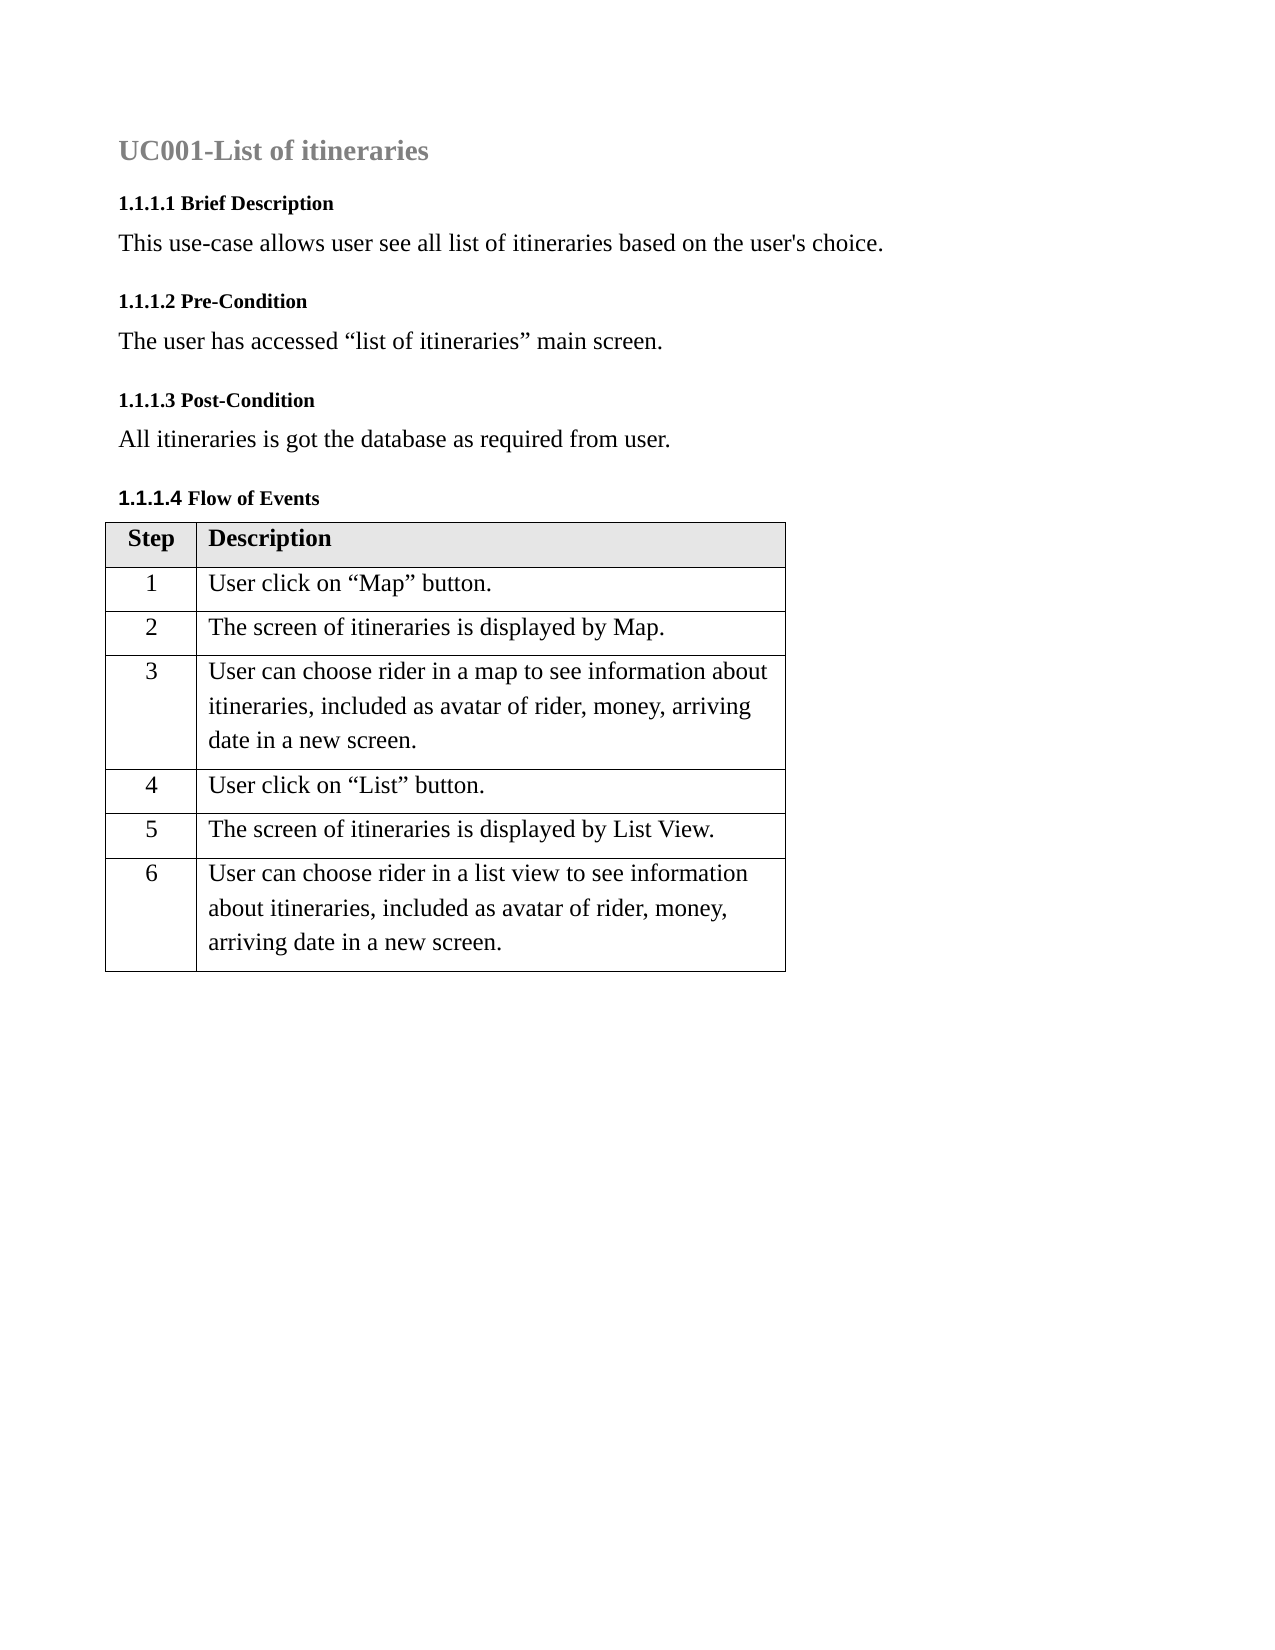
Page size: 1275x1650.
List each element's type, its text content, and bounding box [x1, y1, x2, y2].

table_cell The screen of itineraries is displayed by Map. [197, 612, 785, 655]
table_cell User can choose rider in a list view to see information about itineraries, included as avatar of rider, money, arriving date in a new screen. [197, 859, 785, 971]
table_header Description [197, 523, 785, 567]
text The user has accessed “list of itineraries” main screen. [118, 326, 1157, 355]
table_cell 2 [106, 612, 196, 655]
subtitle Pre-Condition [118, 289, 1157, 313]
table_cell 5 [106, 814, 196, 857]
table_cell 3 [106, 656, 196, 769]
table_header Step [106, 523, 196, 567]
table_cell User can choose rider in a map to see information about itineraries, included as avatar of rider, money, arriving date in a new screen. [197, 656, 785, 769]
subtitle UC001-List of itineraries [118, 133, 1157, 166]
table_cell 4 [106, 770, 196, 813]
table_cell User click on “Map” button. [197, 568, 785, 611]
table_cell User click on “List” button. [197, 770, 785, 813]
subtitle Brief Description [118, 191, 1157, 215]
table_cell 6 [106, 859, 196, 971]
table_cell The screen of itineraries is displayed by List View. [197, 814, 785, 857]
text All itineraries is got the database as required from user. [118, 424, 1157, 453]
text This use-case allows user see all list of itineraries based on the user's choice. [118, 228, 1157, 257]
subtitle Post-Condition [118, 387, 1157, 412]
subtitle Flow of Events [118, 486, 1157, 510]
table_cell 1 [106, 568, 196, 611]
